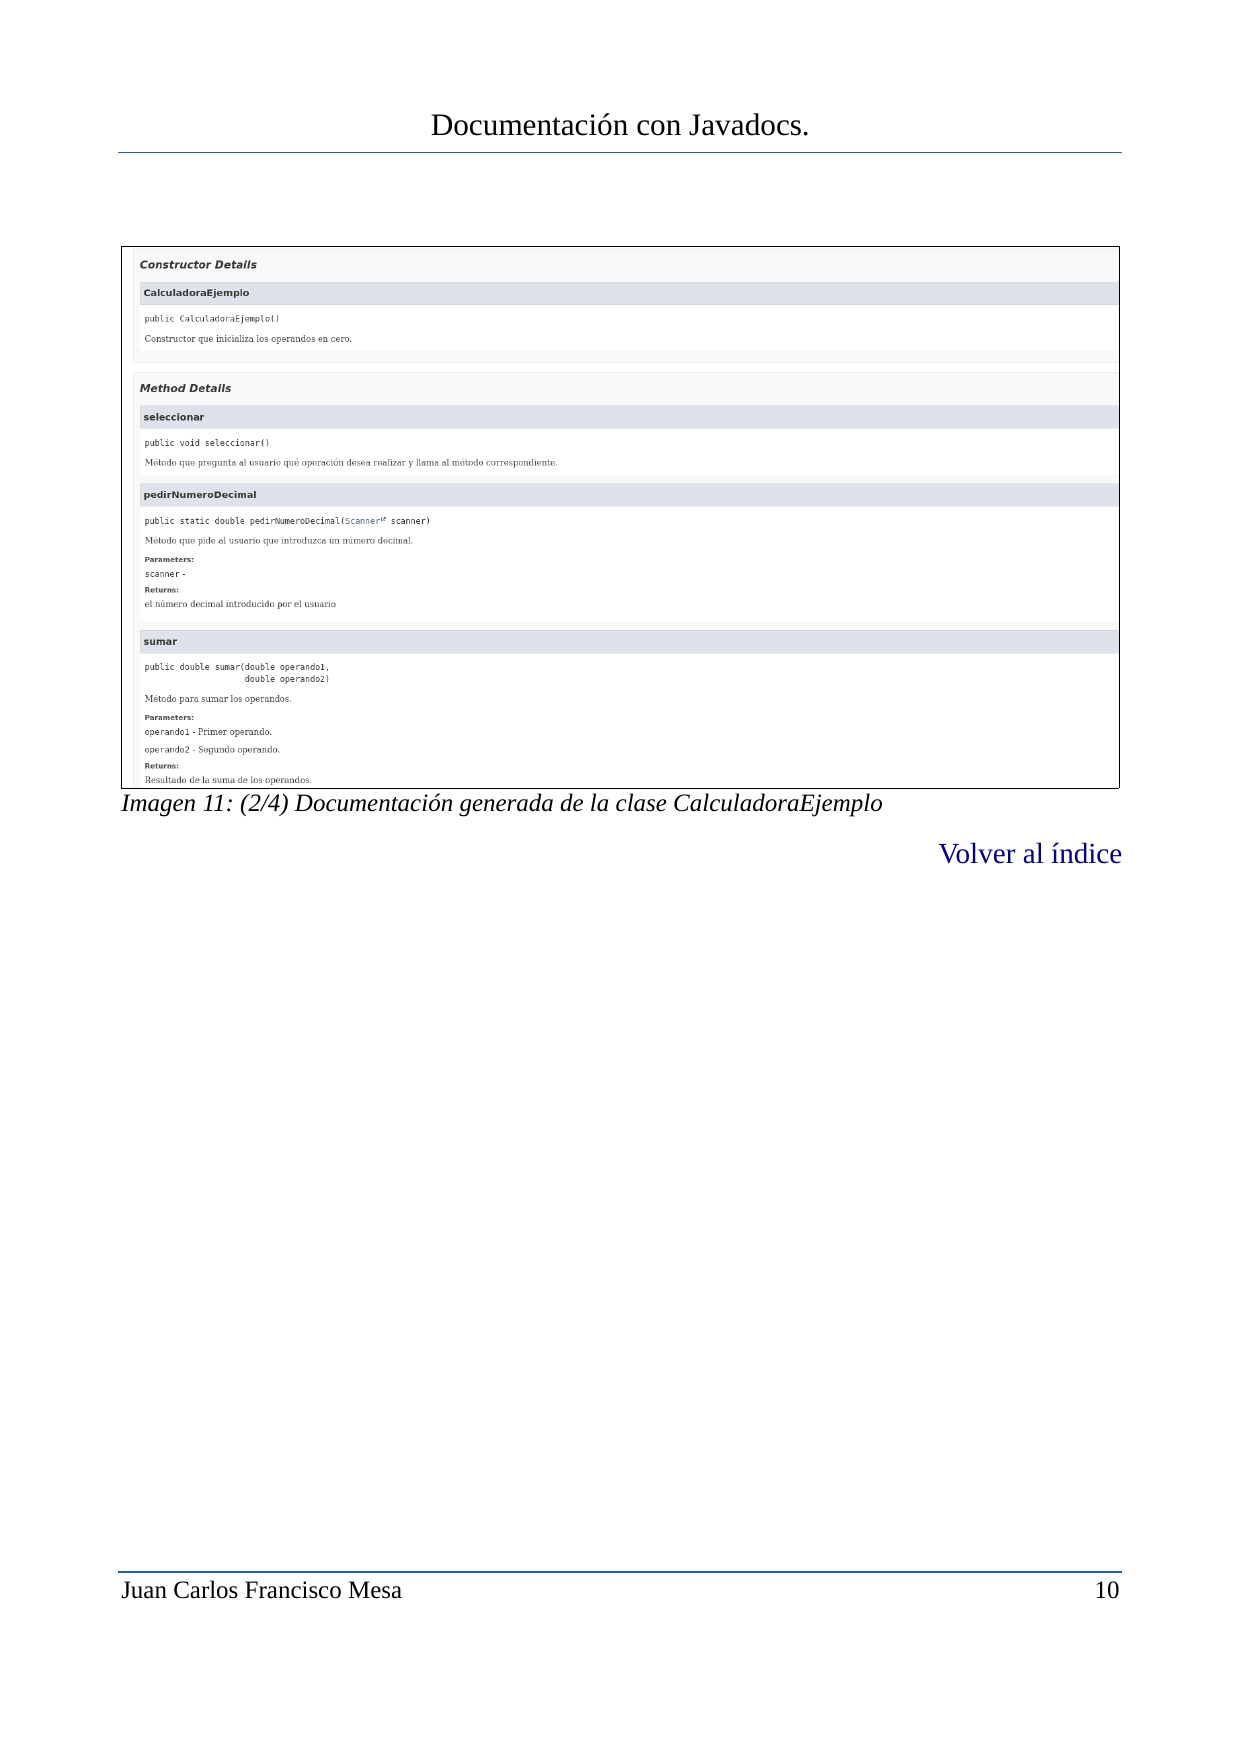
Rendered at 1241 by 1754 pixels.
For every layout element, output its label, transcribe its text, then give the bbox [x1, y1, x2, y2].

picture [122, 247, 1119, 788]
text Volver al índice [118, 230, 1122, 870]
text Imagen 11: (2/4) Documentación generada de la clase CalculadoraEjemplo [121, 789, 1119, 817]
